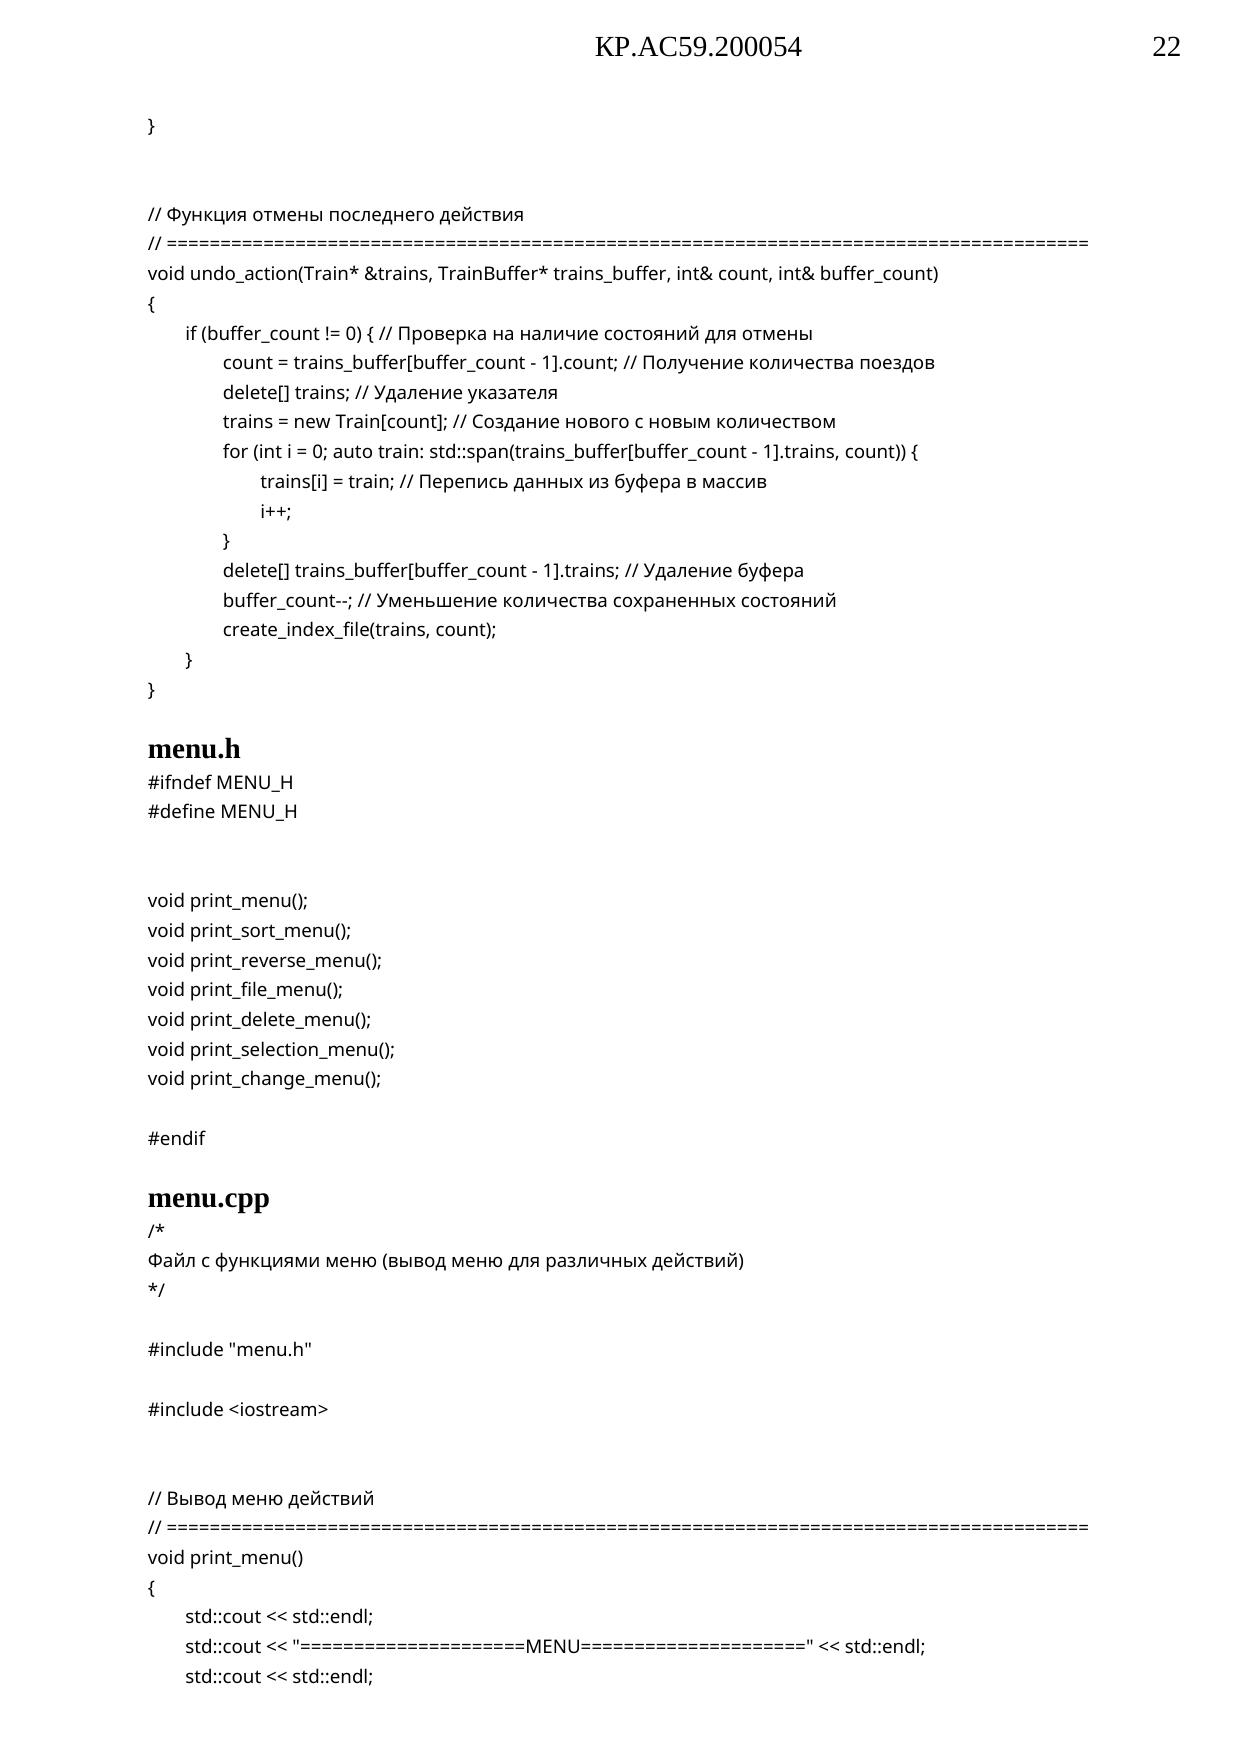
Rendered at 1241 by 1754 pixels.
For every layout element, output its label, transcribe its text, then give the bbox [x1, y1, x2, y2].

text void print_file_menu(); [148, 972, 1181, 1002]
text Файл с функциями меню (вывод меню для различных действий) [148, 1243, 1181, 1273]
text #endif [148, 1121, 1181, 1151]
text } [148, 108, 1181, 138]
text // Вывод меню действий [148, 1481, 1181, 1510]
text void print_menu() [148, 1540, 1181, 1570]
list trains[i] = train; // Перепись данных из буфера в массив [260, 464, 1181, 494]
text void print_reverse_menu(); [148, 943, 1181, 972]
list if (buffer_count != 0) { // Проверка на наличие состояний для отмены [185, 316, 1181, 345]
text void print_selection_menu(); [148, 1032, 1181, 1061]
text menu.h [148, 731, 1181, 765]
text void undo_action(Train* &trains, TrainBuffer* trains_buffer, int& count, int& buffer_count) [148, 256, 1181, 286]
list count = trains_buffer[buffer_count - 1].count; // Получение количества поездов [223, 345, 1181, 375]
text // ====================================================================================== [148, 1510, 1181, 1540]
text menu.cpp [148, 1180, 1181, 1214]
list for (int i = 0; auto train: std::span(trains_buffer[buffer_count - 1].trains, count)) { [223, 434, 1181, 464]
text /* [148, 1214, 1181, 1243]
text #ifndef MENU_H [148, 765, 1181, 794]
list i++; [260, 494, 1181, 523]
list buffer_count--; // Уменьшение количества сохраненных состояний [223, 583, 1181, 612]
text #define MENU_H [148, 794, 1181, 824]
text */ [148, 1273, 1181, 1303]
list std::cout << "=====================MENU=====================" << std::endl; [185, 1629, 1181, 1659]
text // ====================================================================================== [148, 227, 1181, 256]
list } [185, 642, 1181, 672]
text void print_delete_menu(); [148, 1002, 1181, 1032]
list delete[] trains; // Удаление указателя [223, 375, 1181, 405]
list std::cout << std::endl; [185, 1659, 1181, 1688]
text #include "menu.h" [148, 1332, 1181, 1362]
list std::cout << std::endl; [185, 1599, 1181, 1629]
text { [148, 1570, 1181, 1599]
list } [223, 523, 1181, 553]
text void print_sort_menu(); [148, 913, 1181, 943]
list delete[] trains_buffer[buffer_count - 1].trains; // Удаление буфера [223, 553, 1181, 583]
text { [148, 286, 1181, 316]
list trains = new Train[count]; // Создание нового с новым количеством [223, 405, 1181, 434]
text } [148, 672, 1181, 702]
text void print_menu(); [148, 883, 1181, 913]
text #include <iostream> [148, 1392, 1181, 1422]
list create_index_file(trains, count); [223, 612, 1181, 642]
text void print_change_menu(); [148, 1061, 1181, 1091]
text // Функция отмены последнего действия [148, 197, 1181, 227]
